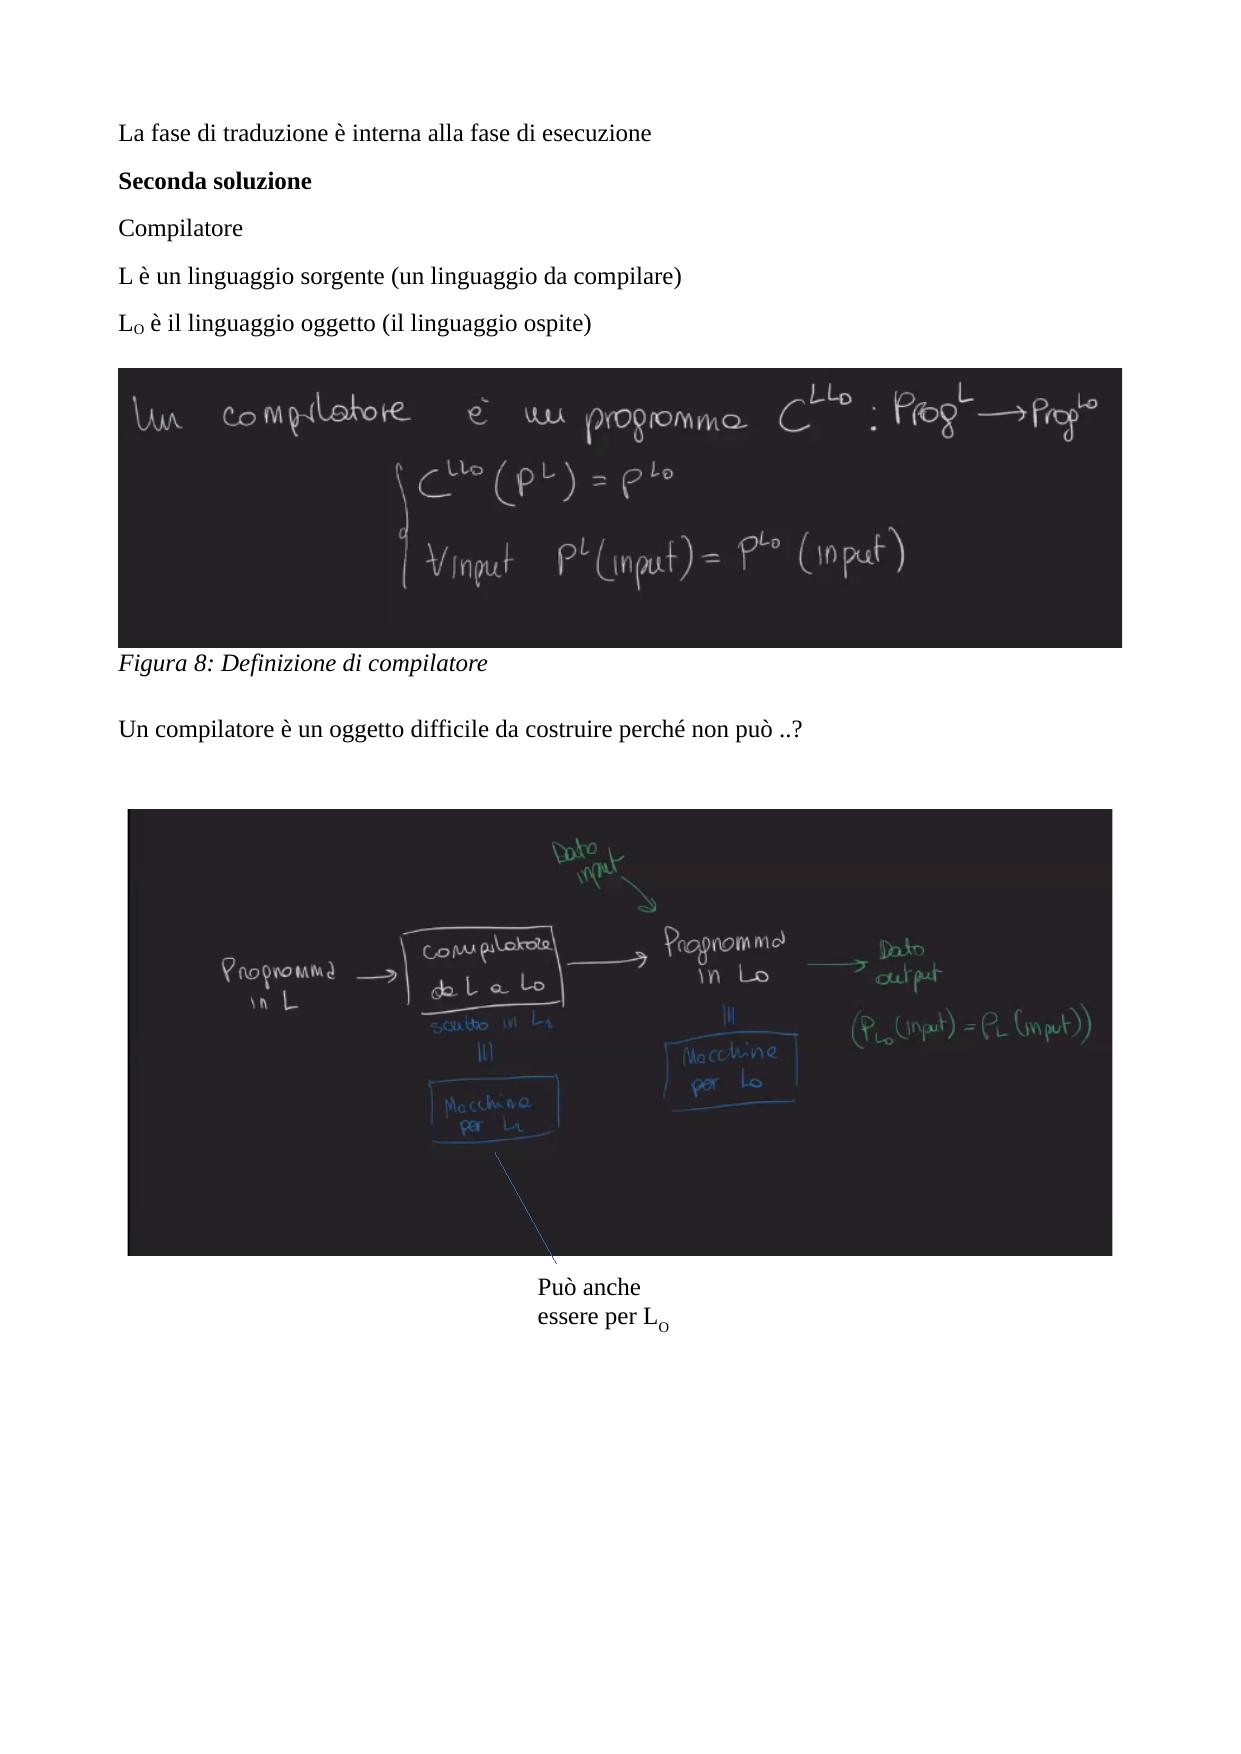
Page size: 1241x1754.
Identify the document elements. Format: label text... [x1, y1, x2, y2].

text L è un linguaggio sorgente (un linguaggio da compilare) [118, 261, 1122, 290]
picture [127, 809, 1113, 1256]
text [118, 356, 1122, 368]
text Seconda soluzione [118, 166, 1122, 194]
text LO è il linguaggio oggetto (il linguaggio ospite) [118, 308, 1122, 337]
text Compilatore [118, 213, 1122, 242]
text La fase di traduzione è interna alla fase di esecuzione [118, 118, 1122, 147]
text Un compilatore è un oggetto difficile da costruire perché non può ..? [118, 677, 1122, 743]
text Figura 8: Definizione di compilatore [118, 648, 1122, 677]
picture [118, 368, 1123, 648]
